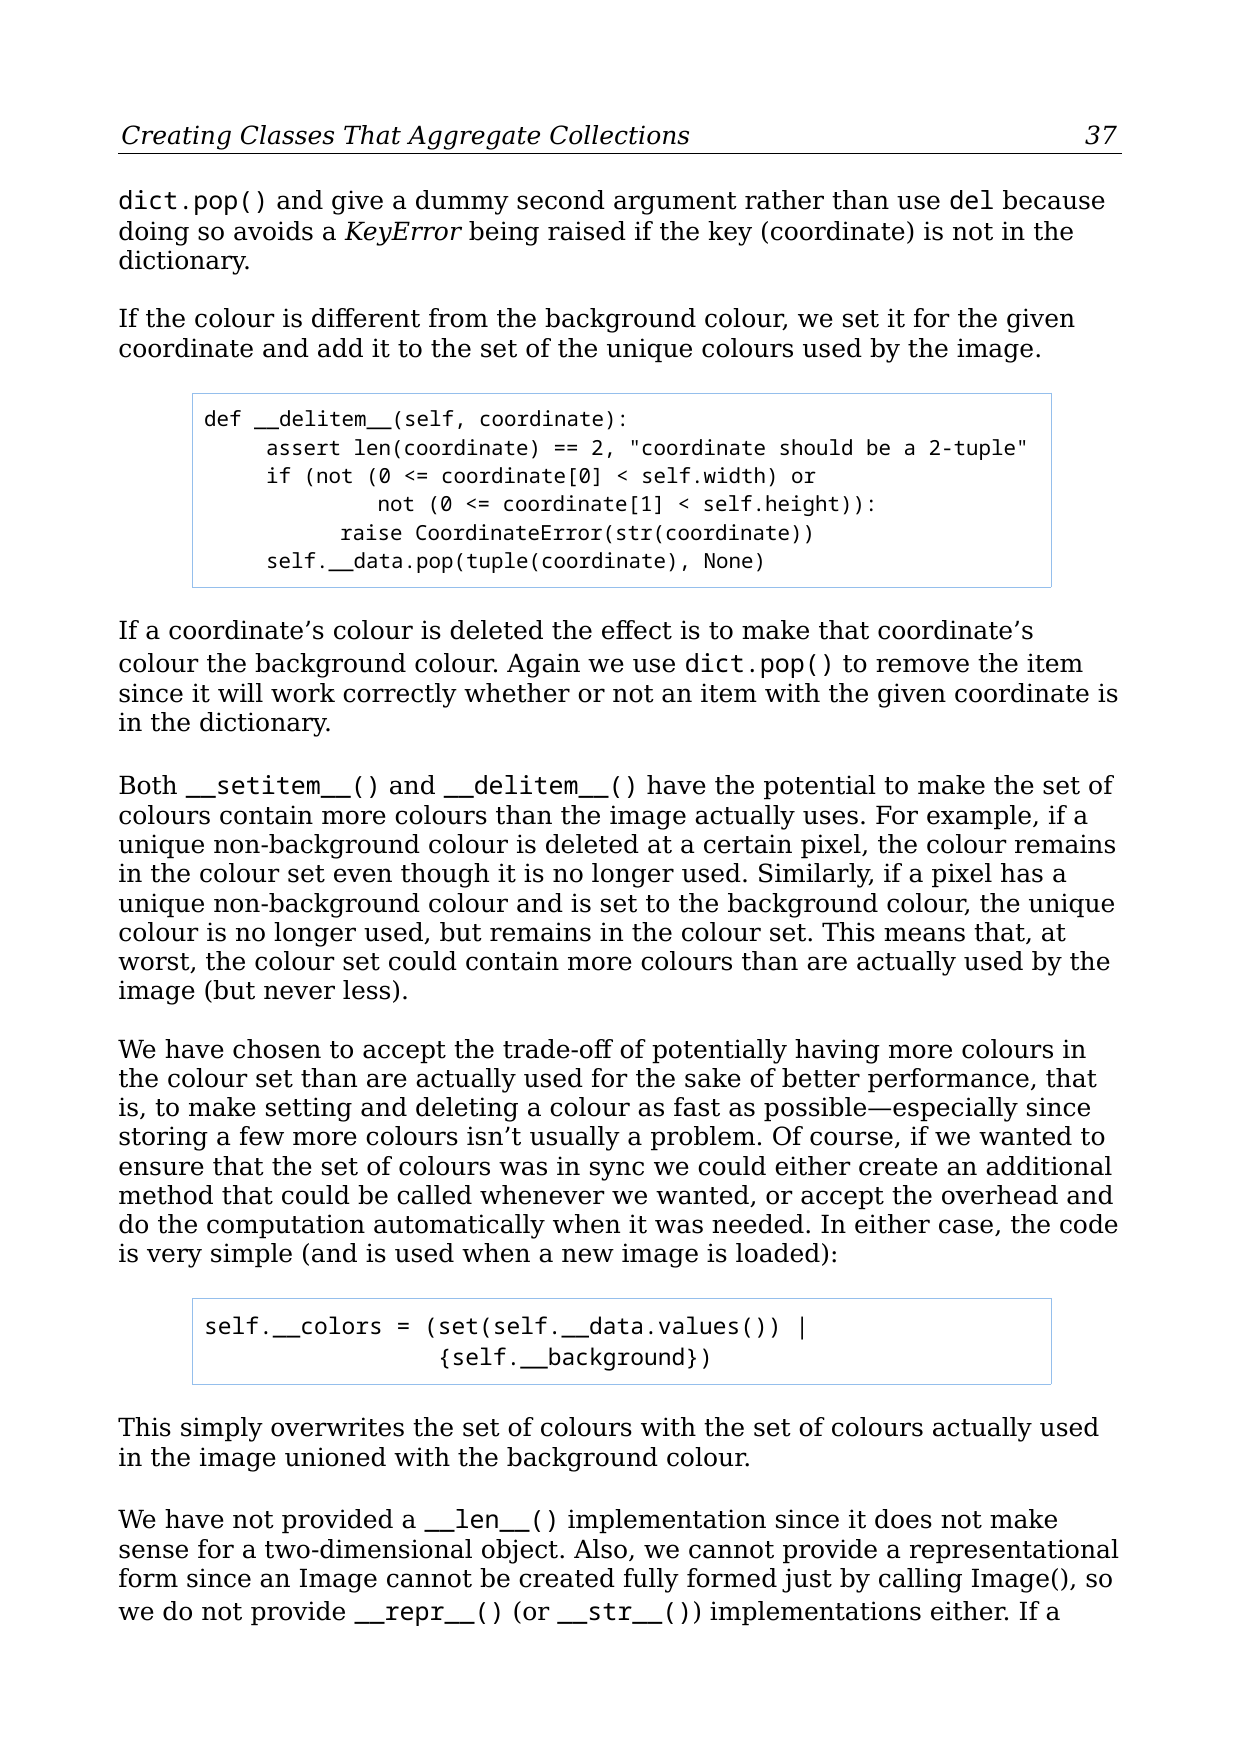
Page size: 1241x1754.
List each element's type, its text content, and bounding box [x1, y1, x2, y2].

text def __delitem__(self, coordinate): [193, 394, 1051, 421]
text assert len(coordinate) == 2, "coordinate should be a 2-tuple" [193, 421, 1051, 449]
text {self.__background}) [193, 1329, 1051, 1384]
text We have not provided a __len__() implementation since it does not make sense for a two-dimensional object. Also, we cannot provide a representational form since an Image cannot be created fully formed just by calling Image(), so we do not provide __repr__() (or __str__()) implementations either. If a [118, 1501, 1122, 1628]
text not (0 <= coordinate[1] < self.height)): [193, 478, 1051, 506]
text self.__data.pop(tuple(coordinate), None) [193, 534, 1051, 587]
text dict.pop() and give a dummy second argument rather than use del because doing so avoids a KeyError being raised if the key (coordinate) is not in the dictionary. [118, 183, 1122, 275]
text raise CoordinateError(str(coordinate)) [193, 506, 1051, 534]
text if (not (0 <= coordinate[0] < self.width) or [193, 449, 1051, 478]
text If a coordinate’s colour is deleted the effect is to make that coordinate’s colour the background colour. Again we use dict.pop() to remove the item since it will work correctly whether or not an item with the given coordinate is in the dictionary. [118, 616, 1122, 738]
text If the colour is different from the background colour, we set it for the given coordinate and add it to the set of the unique colours used by the image. [118, 304, 1122, 363]
text This simply overwrites the set of colours with the set of colours actually used in the image unioned with the background colour. [118, 1413, 1122, 1472]
text self.__colors = (set(self.__data.values()) | [193, 1299, 1051, 1329]
text We have chosen to accept the trade-off of potentially having more colours in the colour set than are actually used for the sake of better performance, that is, to make setting and deleting a colour as fast as possible—especially since storing a few more colours isn’t usually a problem. Of course, if we wanted to ensure that the set of colours was in sync we could either create an additional method that could be called whenever we wanted, or accept the overhead and do the computation automatically when it was needed. In either case, the code is very simple (and is used when a new image is loaded): [118, 1035, 1122, 1268]
text Both __setitem__() and __delitem__() have the potential to make the set of colours contain more colours than the image actually uses. For example, if a unique non-background colour is deleted at a certain pixel, the colour remains in the colour set even though it is no longer used. Similarly, if a pixel has a unique non-background colour and is set to the background colour, the unique colour is no longer used, but remains in the colour set. This means that, at worst, the colour set could contain more colours than are actually used by the image (but never less). [118, 767, 1122, 1006]
